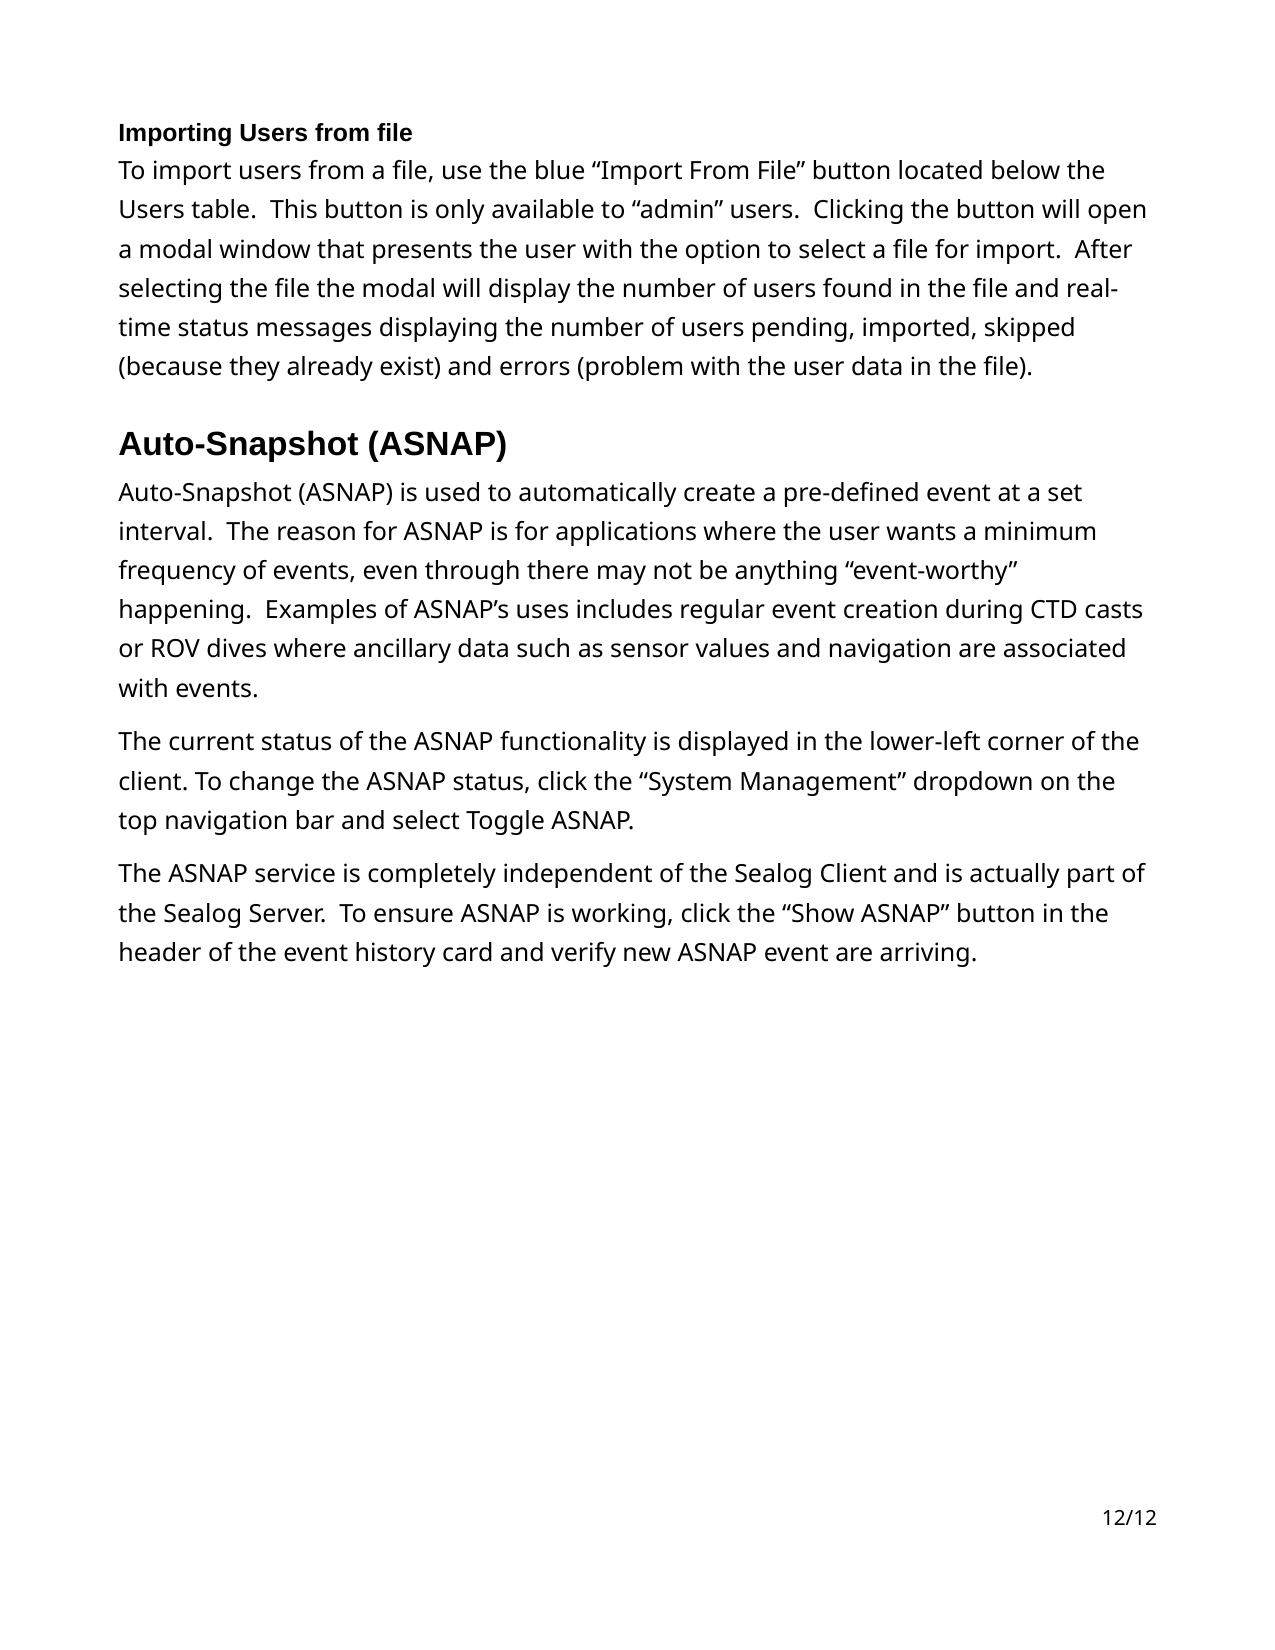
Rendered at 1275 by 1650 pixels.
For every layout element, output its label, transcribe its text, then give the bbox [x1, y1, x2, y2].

text Auto-Snapshot (ASNAP) is used to automatically create a pre-defined event at a set interval. The reason for ASNAP is for applications where the user wants a minimum frequency of events, even through there may not be anything “event-worthy” happening. Examples of ASNAP’s uses includes regular event creation during CTD casts or ROV dives where ancillary data such as sensor values and navigation are associated with events. [118, 474, 1157, 704]
subtitle Auto-Snapshot (ASNAP) [118, 423, 1157, 462]
text The current status of the ASNAP functionality is displayed in the lower-left corner of the client. To change the ASNAP status, click the “System Management” dropdown on the top navigation bar and select Toggle ASNAP. [118, 724, 1157, 836]
subtitle Importing Users from file [118, 118, 1157, 147]
text The ASNAP service is completely independent of the Sealog Client and is actually part of the Sealog Server. To ensure ASNAP is working, click the “Show ASNAP” button in the header of the event history card and verify new ASNAP event are arriving. [118, 856, 1157, 968]
text To import users from a file, use the blue “Import From File” button located below the Users table. This button is only available to “admin” users. Clicking the button will open a modal window that presents the user with the option to select a file for import. After selecting the file the modal will display the number of users found in the file and real-time status messages displaying the number of users pending, imported, skipped (because they already exist) and errors (problem with the user data in the file). [118, 153, 1157, 383]
